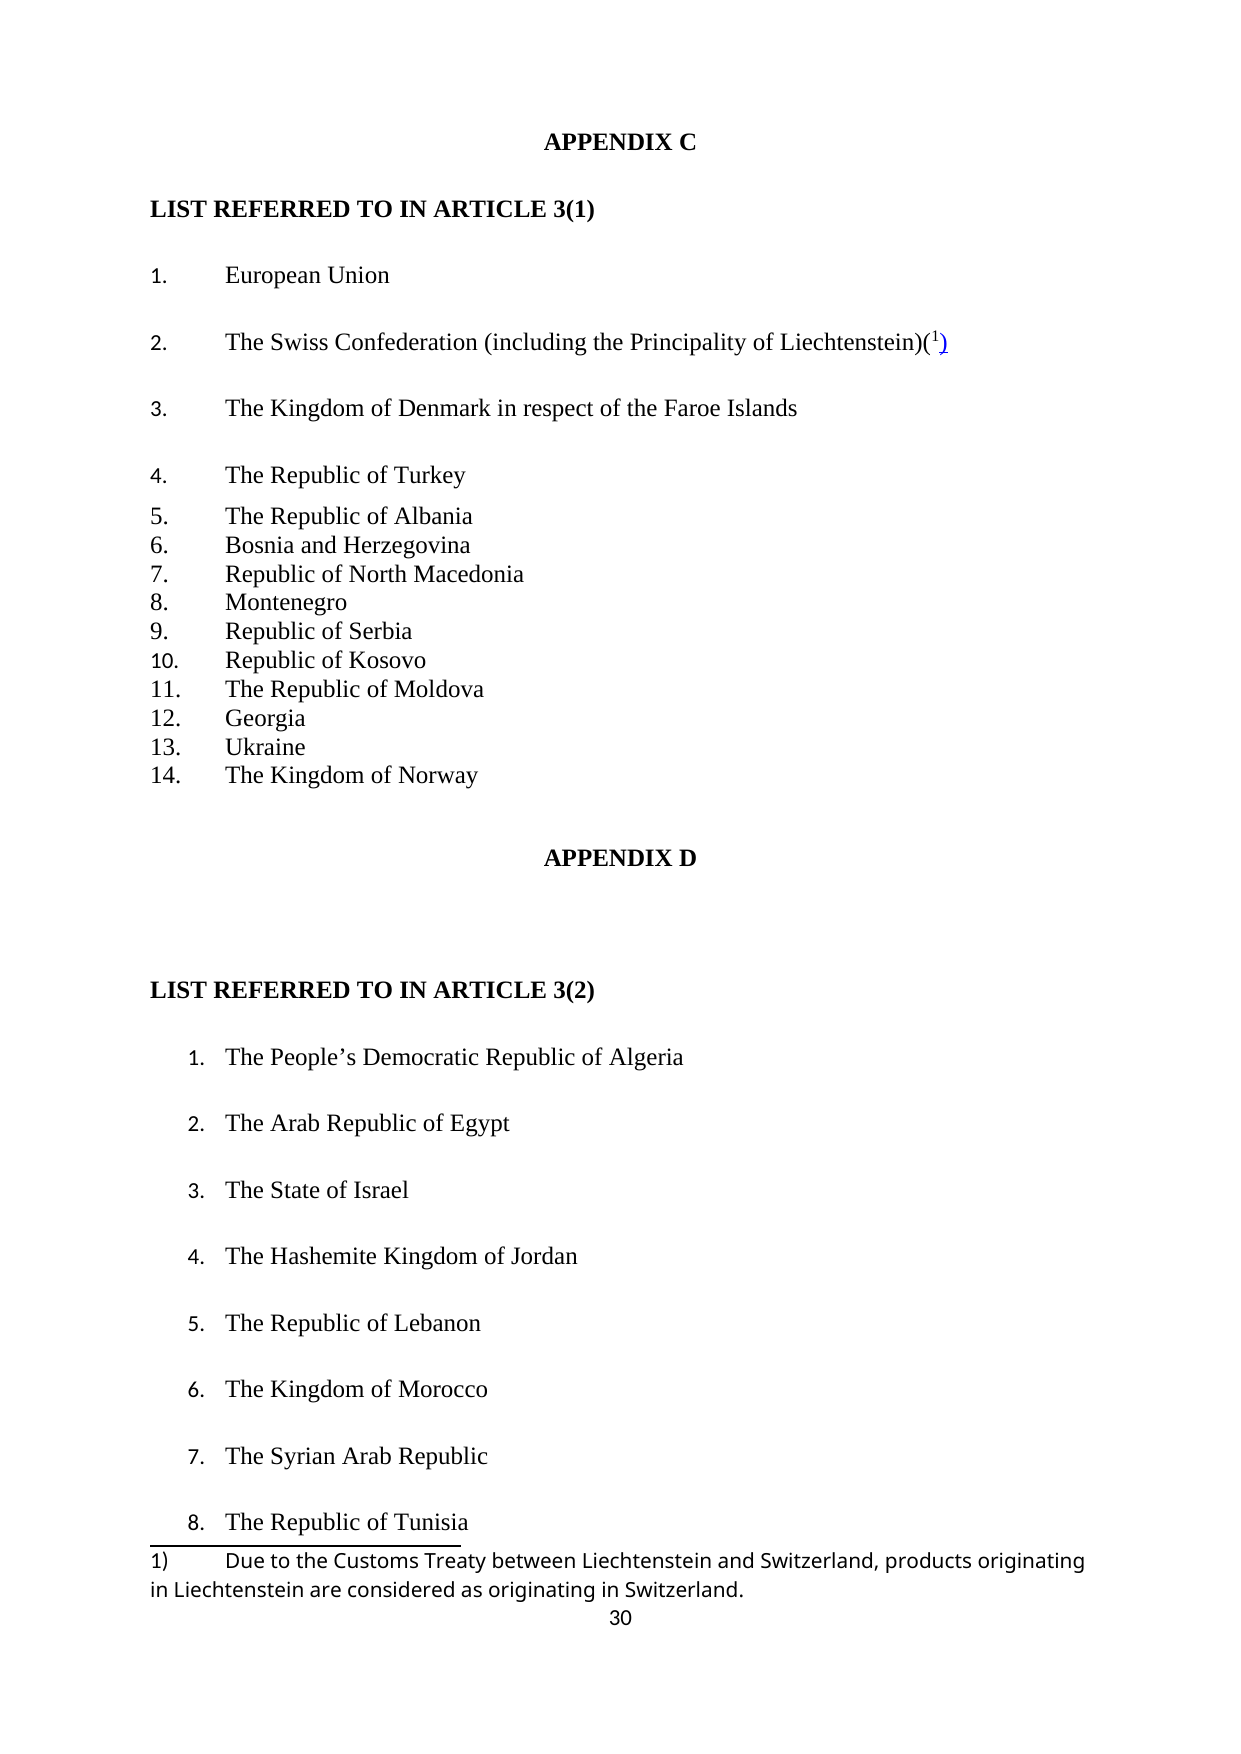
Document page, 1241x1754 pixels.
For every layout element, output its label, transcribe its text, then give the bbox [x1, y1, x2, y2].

list The Kingdom of Norway [150, 760, 1090, 789]
list The Arab Republic of Egypt [187, 1108, 1090, 1137]
list The Republic of Turkey [150, 460, 1090, 489]
text LIST REFERRED TO IN ARTICLE 3(2) [150, 975, 1090, 1004]
list The Hashemite Kingdom of Jordan [187, 1241, 1090, 1270]
list The Republic of Moldova [150, 674, 1090, 703]
list ) Due to the Customs Treaty between Liechtenstein and Switzerland, products originating in Liechtenstein are considered as originating in Switzerland. [150, 1546, 1090, 1603]
list The Republic of Albania [150, 501, 1090, 530]
list Republic of North Macedonia [150, 559, 1090, 587]
list The Syrian Arab Republic [187, 1441, 1090, 1470]
list Republic of Kosovo [150, 645, 1090, 674]
list The Kingdom of Morocco [187, 1374, 1090, 1403]
list Republic of Serbia [150, 616, 1090, 645]
text APPENDIX C [150, 127, 1090, 156]
list Ukraine [150, 732, 1090, 760]
text LIST REFERRED TO IN ARTICLE 3(1) [150, 194, 1090, 222]
list Montenegro [150, 587, 1090, 616]
list The Swiss Confederation (including the Principality of Liechtenstein)() [150, 327, 1090, 356]
list The State of Israel [187, 1175, 1090, 1204]
list European Union [150, 260, 1090, 289]
list The Republic of Lebanon [187, 1308, 1090, 1337]
list The People’s Democratic Republic of Algeria [187, 1042, 1090, 1071]
text APPENDIX D [150, 843, 1090, 872]
list The Republic of Tunisia [187, 1507, 1090, 1537]
list The Kingdom of Denmark in respect of the Faroe Islands [150, 393, 1090, 422]
list Georgia [150, 703, 1090, 732]
list Bosnia and Herzegovina [150, 530, 1090, 559]
